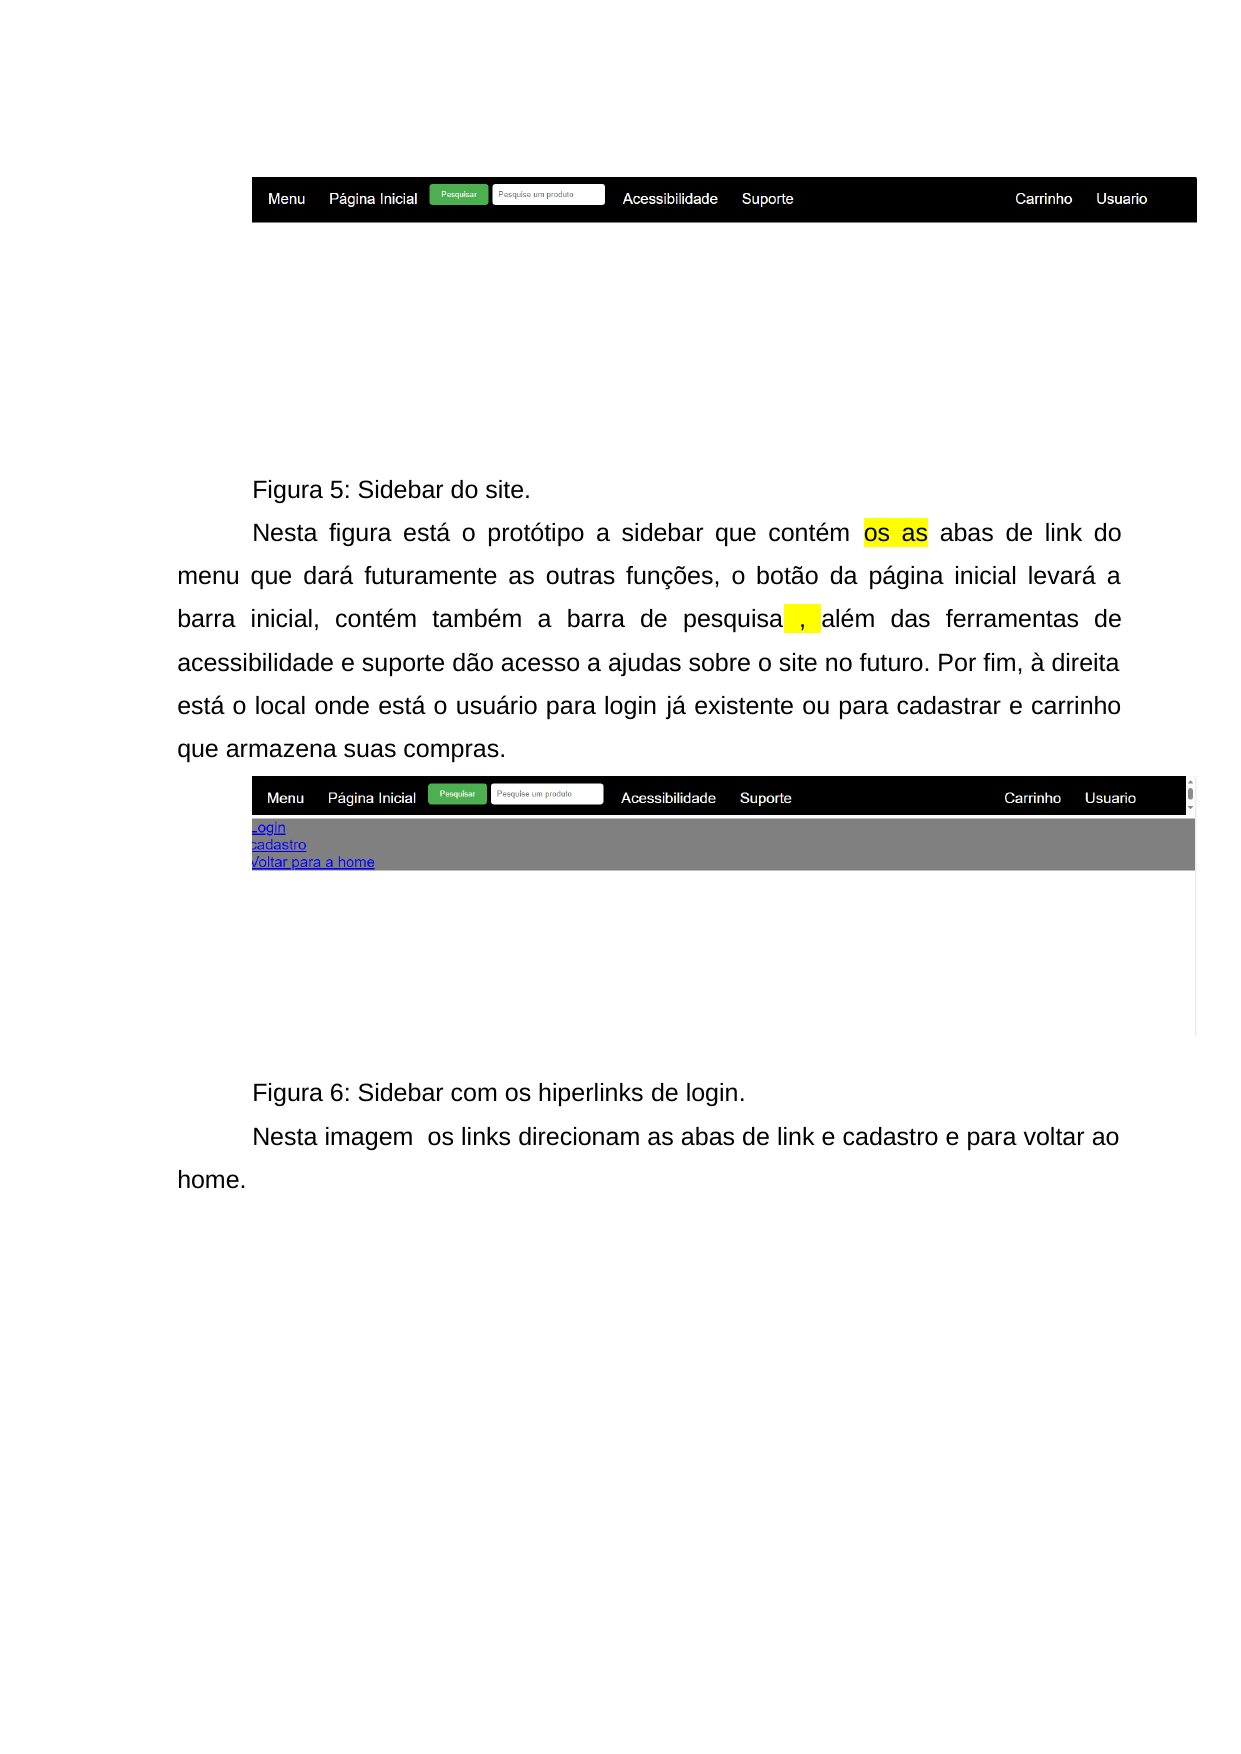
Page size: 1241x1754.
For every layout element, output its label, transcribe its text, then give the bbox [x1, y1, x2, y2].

text Nesta figura está o protótipo a sidebar que contém os as abas de link do menu que dará futuramente as outras funções, o botão da página inicial levará a barra inicial, contém também a barra de pesquisa , além das ferramentas de acessibilidade e suporte dão acesso a ajudas sobre o site no futuro. Por fim, à direita está o local onde está o usuário para login já existente ou para cadastrar e carrinho que armazena suas compras. [177, 518, 1122, 762]
text Nesta imagem os links direcionam as abas de link e cadastro e para voltar ao home. [177, 1121, 1122, 1193]
text Figura 6: Sidebar com os hiperlinks de login. [177, 1078, 1122, 1107]
picture [252, 177, 1197, 475]
text Figura 5: Sidebar do site. [177, 475, 1122, 504]
picture [252, 776, 1197, 1036]
